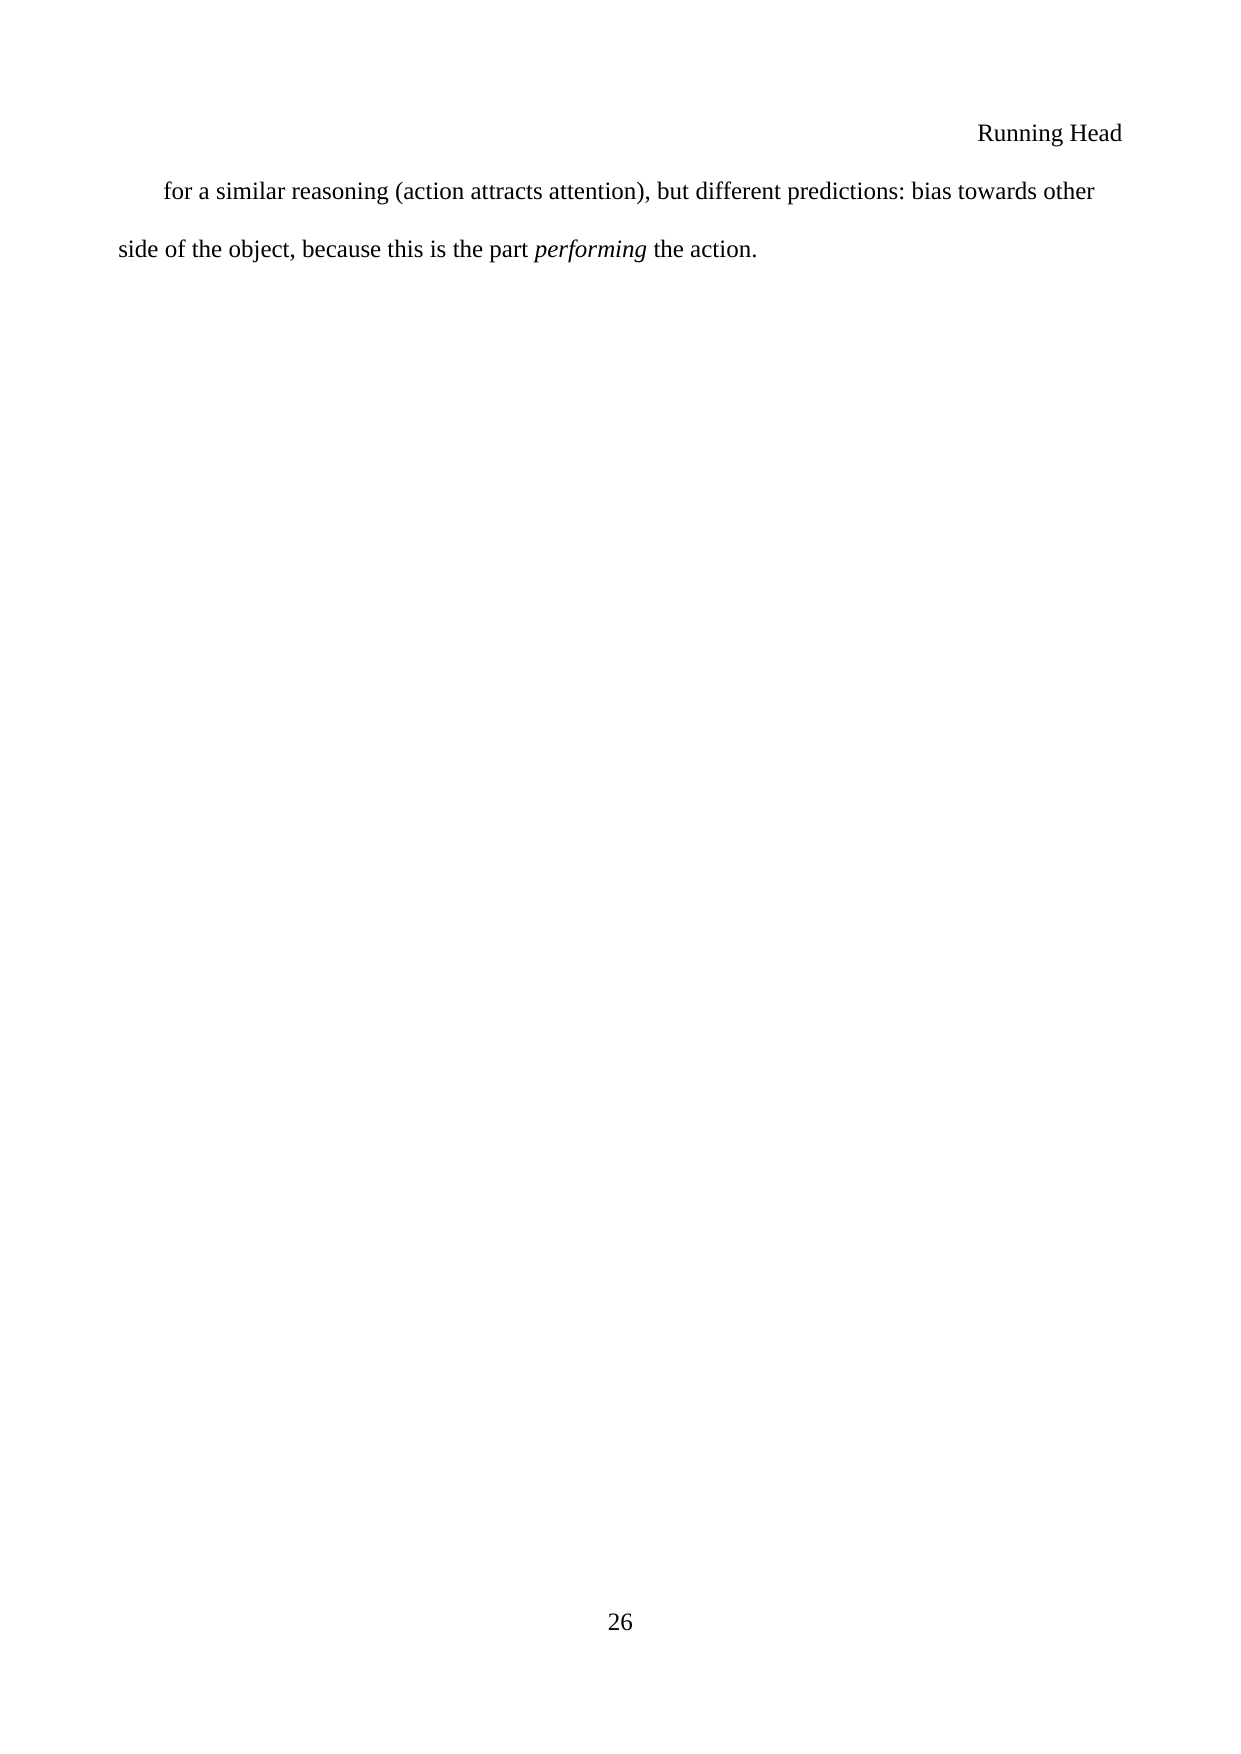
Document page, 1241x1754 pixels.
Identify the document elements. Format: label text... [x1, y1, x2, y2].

text for a similar reasoning (action attracts attention), but different predictions: bias towards other side of the object, because this is the part performing the action. [118, 176, 1122, 263]
